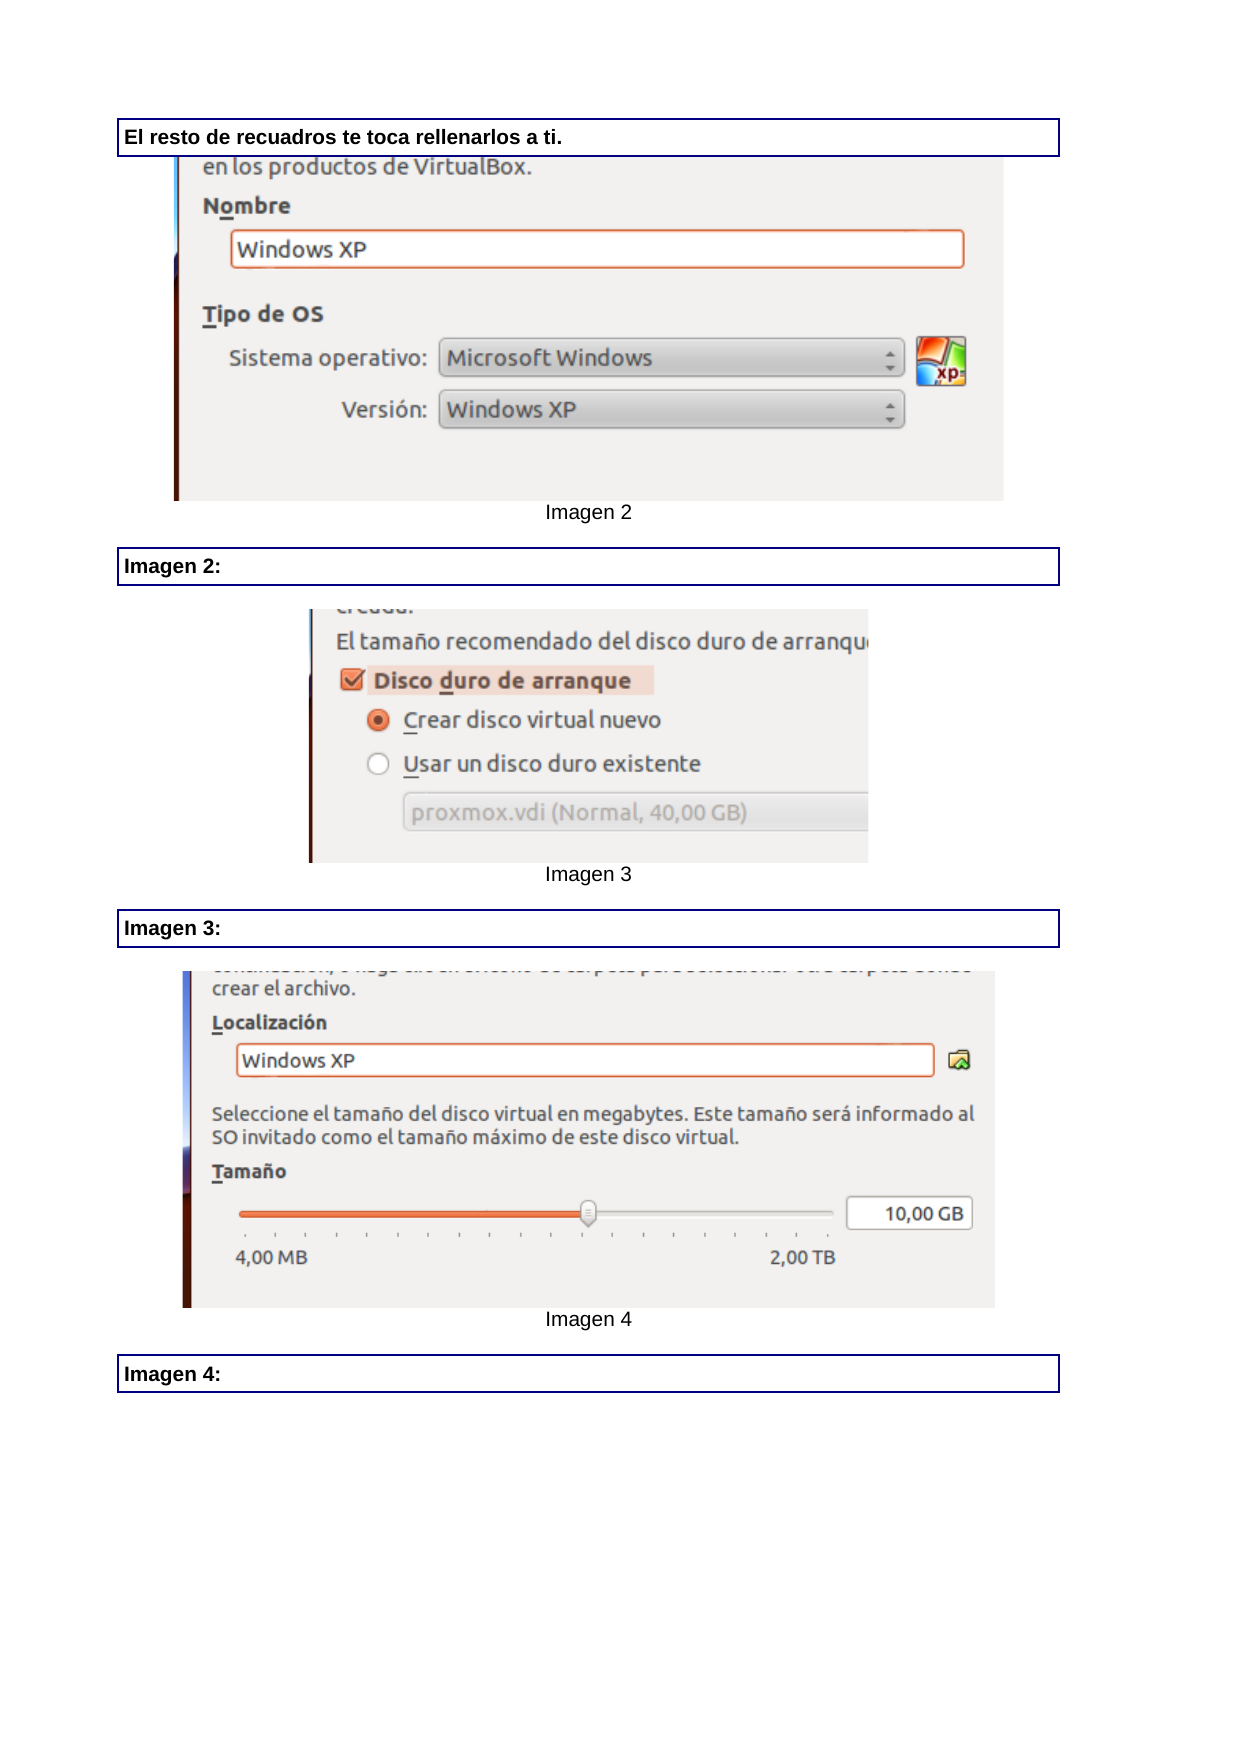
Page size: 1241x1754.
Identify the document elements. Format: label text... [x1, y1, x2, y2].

table_header Imagen 4: [119, 1356, 1058, 1391]
table_header Imagen 3: [119, 911, 1058, 946]
text Imagen 2 [174, 501, 1003, 524]
table_header El resto de recuadros te toca rellenarlos a ti. [119, 120, 1058, 155]
picture [182, 971, 995, 1308]
text Imagen 3 [309, 863, 868, 886]
text Imagen 4 [182, 1308, 994, 1331]
picture [173, 157, 1004, 501]
table_header Imagen 2: [119, 549, 1058, 584]
picture [308, 609, 869, 863]
